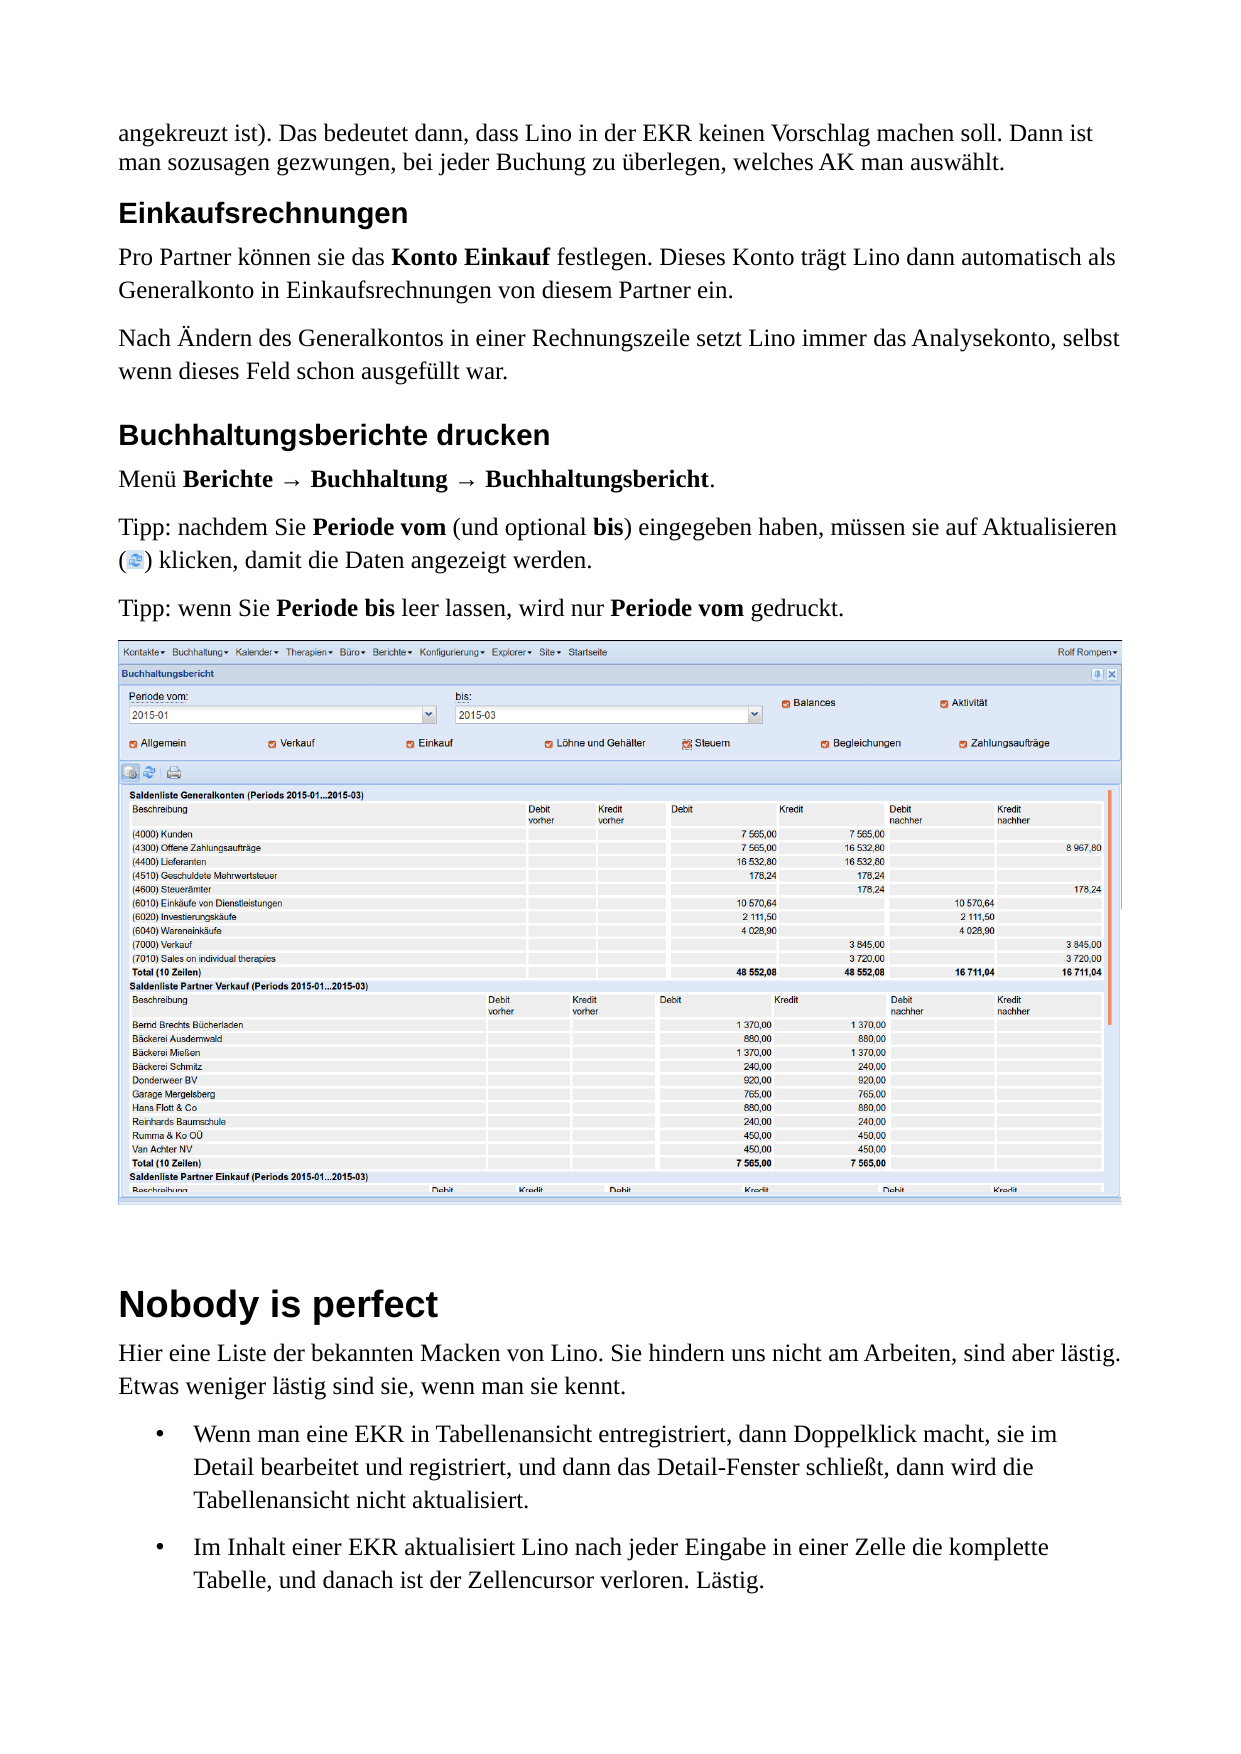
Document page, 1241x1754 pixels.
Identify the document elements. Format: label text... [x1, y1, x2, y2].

text Tipp: wenn Sie Periode bis leer lassen, wird nur Periode vom gedruckt. [118, 593, 1122, 621]
picture [118, 640, 1123, 1205]
text Hier eine Liste der bekannten Macken von Lino. Sie hindern uns nicht am Arbeiten, sind aber lästig. Etwas weniger lästig sind sie, wenn man sie kennt. [118, 1338, 1122, 1400]
subtitle Buchhaltungsberichte drucken [118, 418, 1122, 452]
text Nach Ändern des Generalkontos in einer Rechnungszeile setzt Lino immer das Analysekonto, selbst wenn dieses Feld schon ausgefüllt war. [118, 323, 1122, 385]
list Im Inhalt einer EKR aktualisiert Lino nach jeder Eingabe in einer Zelle die komplette Tabelle, und danach ist der Zellencursor verloren. Lästig. [156, 1532, 1122, 1594]
subtitle Nobody is perfect [118, 1282, 1122, 1326]
picture [126, 550, 145, 569]
text angekreuzt ist). Das bedeutet dann, dass Lino in der EKR keinen Vorschlag machen soll. Dann ist man sozusagen gezwungen, bei jeder Buchung zu überlegen, welches AK man auswählt. [118, 118, 1122, 176]
list Wenn man eine EKR in Tabellenansicht entregistriert, dann Doppelklick macht, sie im Detail bearbeitet und registriert, und dann das Detail-Fenster schließt, dann wird die Tabellenansicht nicht aktualisiert. [156, 1419, 1122, 1513]
text Menü Berichte → Buchhaltung → Buchhaltungsbericht. [118, 464, 1122, 493]
text Tipp: nachdem Sie Periode vom (und optional bis) eingegeben haben, müssen sie auf Aktualisieren () klicken, damit die Daten angezeigt werden. [118, 512, 1122, 574]
subtitle Einkaufsrechnungen [118, 196, 1122, 230]
text Pro Partner können sie das Konto Einkauf festlegen. Dieses Konto trägt Lino dann automatisch als Generalkonto in Einkaufsrechnungen von diesem Partner ein. [118, 242, 1122, 304]
